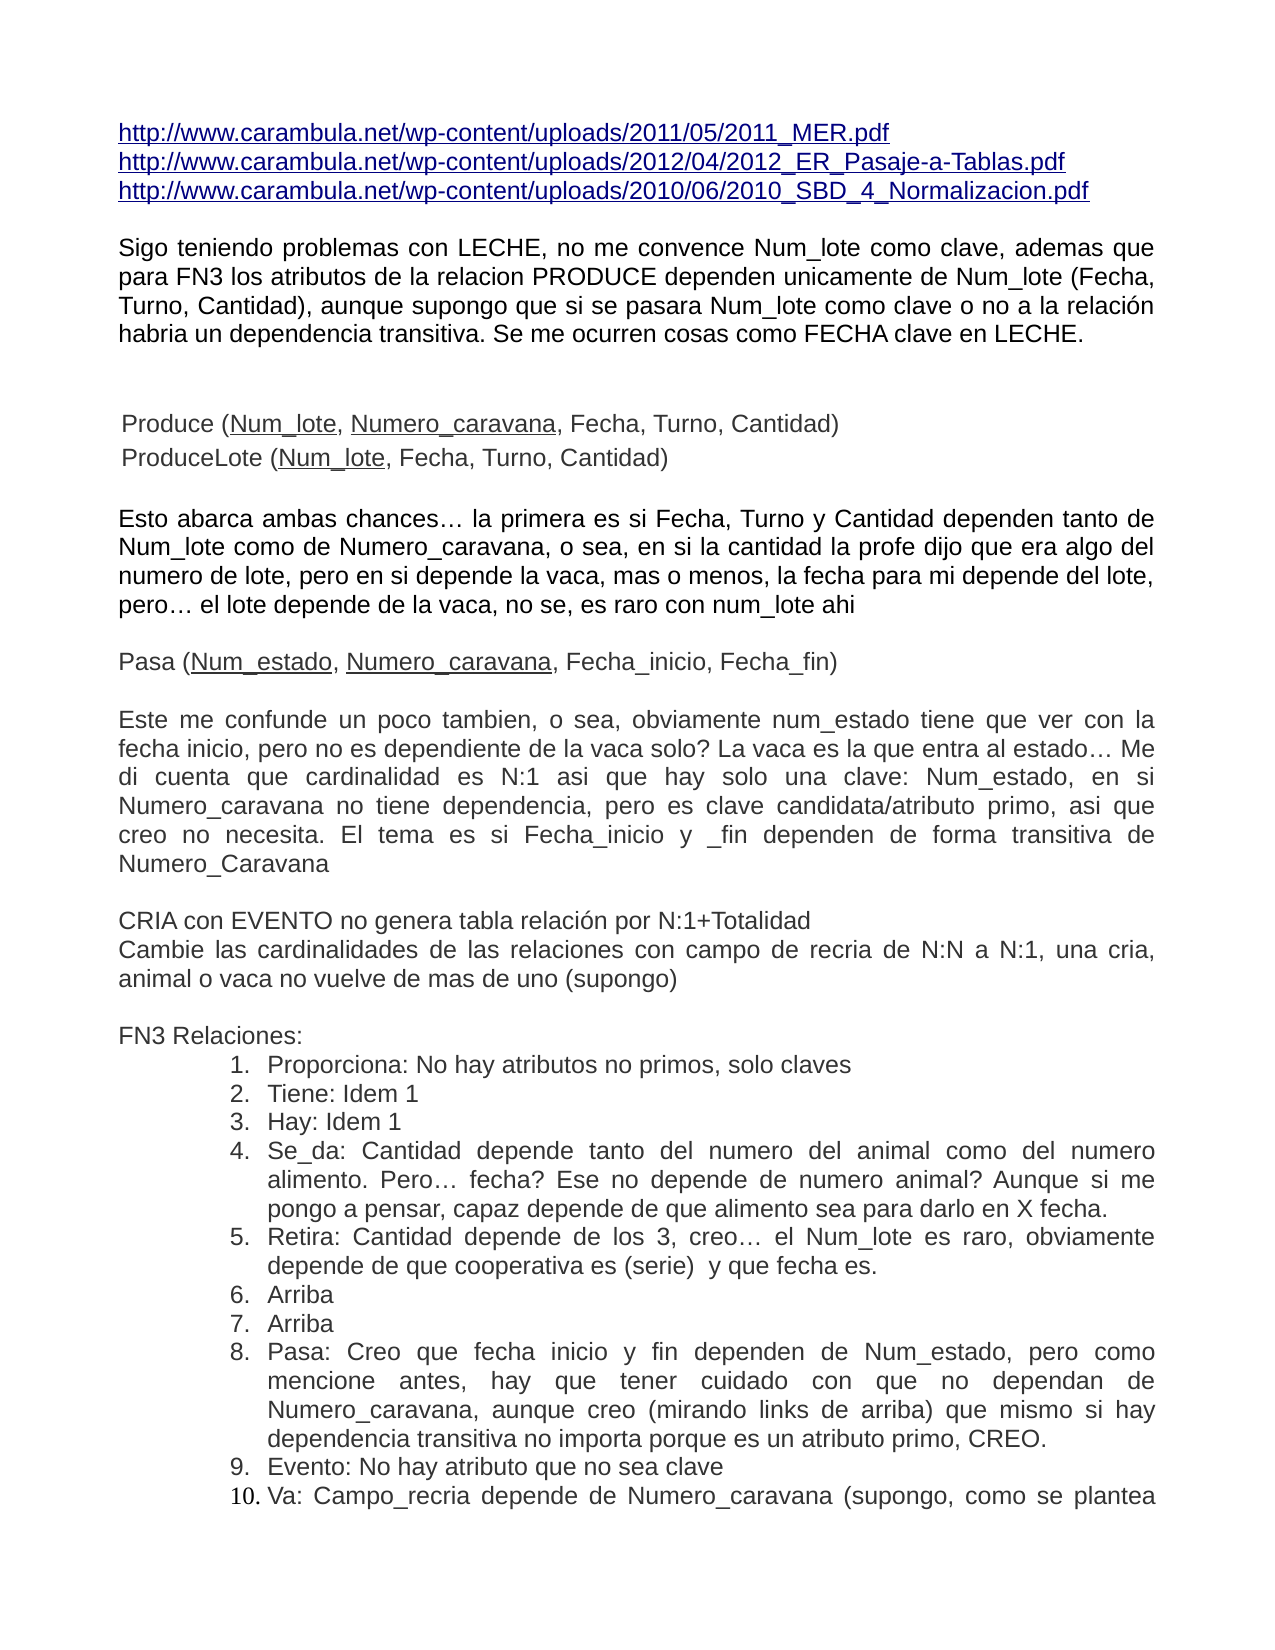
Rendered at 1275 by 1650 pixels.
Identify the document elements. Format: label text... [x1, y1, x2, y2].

list Tiene: Idem 1 [229, 1078, 1157, 1107]
text Este me confunde un poco tambien, o sea, obviamente num_estado tiene que ver con la fecha inicio, pero no es dependiente de la vaca solo? La vaca es la que entra al estado… Me di cuenta que cardinalidad es N:1 asi que hay solo una clave: Num_estado, en si Numero_caravana no tiene dependencia, pero es clave candidata/atributo primo, asi que creo no necesita. El tema es si Fecha_inicio y _fin dependen de forma transitiva de Numero_Caravana [118, 705, 1157, 877]
text Esto abarca ambas chances… la primera es si Fecha, Turno y Cantidad dependen tanto de Num_lote como de Numero_caravana, o sea, en si la cantidad la profe dijo que era algo del numero de lote, pero en si depende la vaca, mas o menos, la fecha para mi depende del lote, pero… el lote depende de la vaca, no se, es raro con num_lote ahi [118, 503, 1157, 618]
list Hay: Idem 1 [229, 1107, 1157, 1136]
list Retira: Cantidad depende de los 3, creo… el Num_lote es raro, obviamente depende de que cooperativa es (serie) y que fecha es. [229, 1222, 1157, 1280]
text CRIA con EVENTO no genera tabla relación por N:1+Totalidad [118, 906, 1157, 935]
list Evento: No hay atributo que no sea clave [229, 1452, 1157, 1481]
list Va: Campo_recria depende de Numero_caravana (supongo, como se plantea [229, 1481, 1157, 1510]
list Pasa: Creo que fecha inicio y fin dependen de Num_estado, pero como mencione antes, hay que tener cuidado con que no dependan de Numero_caravana, aunque creo (mirando links de arriba) que mismo si hay dependencia transitiva no importa porque es un atributo primo, CREO. [229, 1337, 1157, 1452]
list Arriba [229, 1280, 1157, 1308]
text FN3 Relaciones: [118, 1021, 1157, 1050]
table_header Produce (Num_lote, Numero_caravana, Fecha, Turno, Cantidad) [118, 406, 1004, 440]
text http://www.carambula.net/wp-content/uploads/2012/04/2012_ER_Pasaje-a-Tablas.pdf [118, 147, 1157, 176]
text Sigo teniendo problemas con LECHE, no me convence Num_lote como clave, ademas que para FN3 los atributos de la relacion PRODUCE dependen unicamente de Num_lote (Fecha, Turno, Cantidad), aunque supongo que si se pasara Num_lote como clave o no a la relación habria un dependencia transitiva. Se me ocurren cosas como FECHA clave en LECHE. [118, 233, 1157, 348]
table_cell ProduceLote (Num_lote, Fecha, Turno, Cantidad) [118, 440, 1004, 475]
text Pasa (Num_estado, Numero_caravana, Fecha_inicio, Fecha_fin) [118, 647, 1157, 676]
text http://www.carambula.net/wp-content/uploads/2010/06/2010_SBD_4_Normalizacion.pdf [118, 176, 1157, 204]
list Proporciona: No hay atributos no primos, solo claves [229, 1050, 1157, 1078]
list Arriba [229, 1308, 1157, 1337]
text http://www.carambula.net/wp-content/uploads/2011/05/2011_MER.pdf [118, 118, 1157, 147]
text Cambie las cardinalidades de las relaciones con campo de recria de N:N a N:1, una cria, animal o vaca no vuelve de mas de uno (supongo) [118, 935, 1157, 992]
list Se_da: Cantidad depende tanto del numero del animal como del numero alimento. Pero… fecha? Ese no depende de numero animal? Aunque si me pongo a pensar, capaz depende de que alimento sea para darlo en X fecha. [229, 1136, 1157, 1222]
